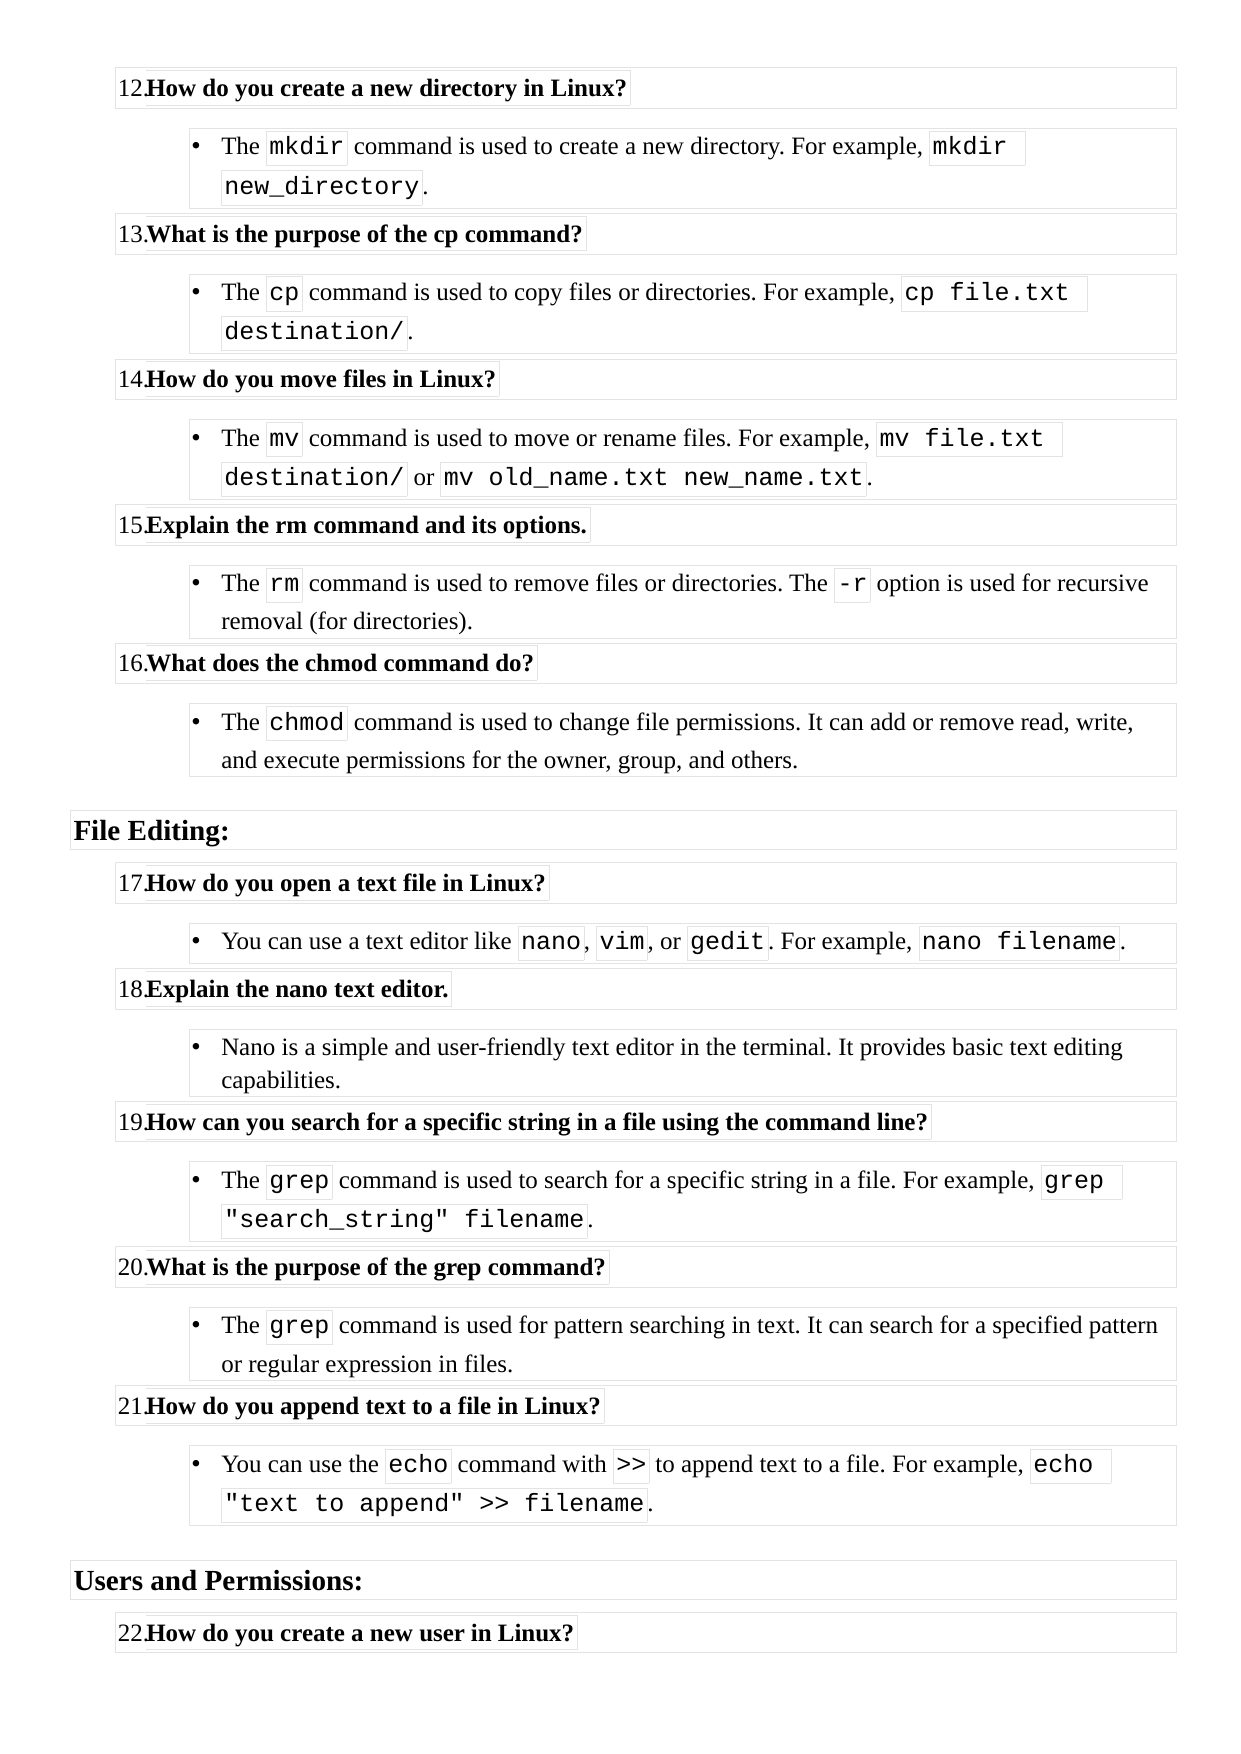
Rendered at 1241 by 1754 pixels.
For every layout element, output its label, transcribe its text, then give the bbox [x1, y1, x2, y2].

subtitle File Editing: [71, 811, 1176, 849]
list The mkdir command is used to create a new directory. For example, mkdir new_directory. [190, 129, 1176, 208]
list What does the chmod command do? [116, 644, 1176, 683]
list The grep command is used for pattern searching in text. It can search for a specified pattern or regular expression in files. [190, 1308, 1176, 1380]
list What is the purpose of the grep command? [116, 1247, 1176, 1287]
list How do you move files in Linux? [116, 360, 1176, 399]
list How do you create a new user in Linux? [116, 1613, 1176, 1652]
list Explain the rm command and its options. [116, 505, 1176, 545]
list The mv command is used to move or rename files. For example, mv file.txt destination/ or mv old_name.txt new_name.txt. [190, 420, 1176, 499]
list You can use a text editor like nano, vim, or gedit. For example, nano filename. [190, 924, 1176, 963]
list You can use the echo command with >> to append text to a file. For example, echo "text to append" >> filename. [190, 1446, 1176, 1525]
list The rm command is used to remove files or directories. The -r option is used for recursive removal (for directories). [190, 566, 1176, 638]
subtitle Users and Permissions: [71, 1561, 1176, 1599]
list The cp command is used to copy files or directories. For example, cp file.txt destination/. [190, 275, 1176, 353]
list The grep command is used to search for a specific string in a file. For example, grep "search_string" filename. [190, 1162, 1176, 1241]
list How can you search for a specific string in a file using the command line? [116, 1102, 1176, 1141]
list Nano is a simple and user-friendly text editor in the terminal. It provides basic text editing capabilities. [190, 1030, 1176, 1096]
list The chmod command is used to change file permissions. It can add or remove read, write, and execute permissions for the owner, group, and others. [190, 704, 1176, 776]
list Explain the nano text editor. [116, 969, 1176, 1009]
list What is the purpose of the cp command? [116, 214, 1176, 254]
list How do you append text to a file in Linux? [116, 1386, 1176, 1425]
list How do you open a text file in Linux? [116, 863, 1176, 903]
list How do you create a new directory in Linux? [116, 68, 1176, 108]
